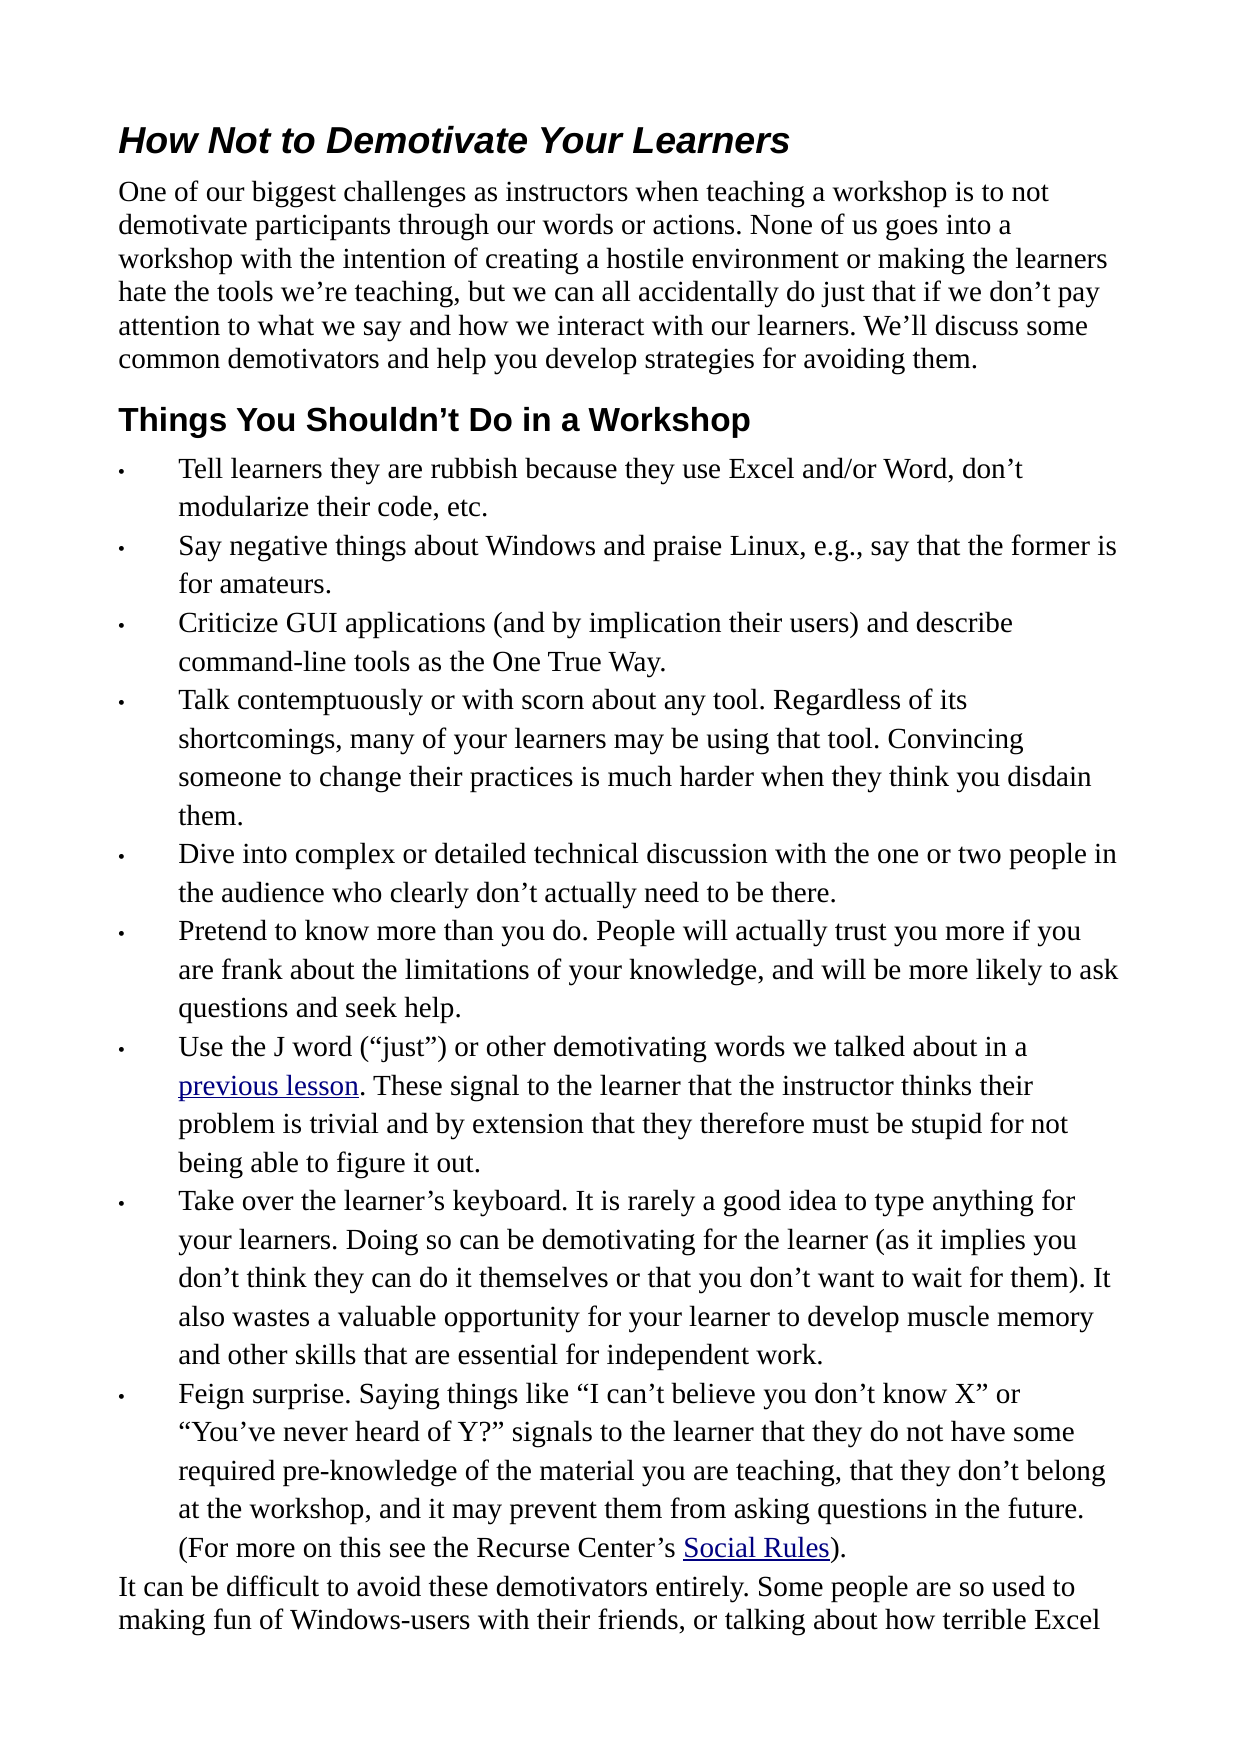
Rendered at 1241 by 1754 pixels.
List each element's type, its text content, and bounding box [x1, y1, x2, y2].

list Use the J word (“just”) or other demotivating words we talked about in a previous lesson. These signal to the learner that the instructor thinks their problem is trivial and by extension that they therefore must be stupid for not being able to figure it out. [118, 1029, 1122, 1178]
list Say negative things about Windows and praise Linux, e.g., say that the former is for amateurs. [118, 528, 1122, 600]
text It can be difficult to avoid these demotivators entirely. Some people are so used to making fun of Windows-users with their friends, or talking about how terrible Excel [118, 1569, 1122, 1636]
text One of our biggest challenges as instructors when teaching a workshop is to not demotivate participants through our words or actions. None of us goes into a workshop with the intention of creating a hostile environment or making the learners hate the tools we’re teaching, but we can all accidentally do just that if we don’t pay attention to what we say and how we interact with our learners. We’ll discuss some common demotivators and help you develop strategies for avoiding them. [118, 174, 1122, 375]
list Feign surprise. Saying things like “I can’t believe you don’t know X” or “You’ve never heard of Y?” signals to the learner that they do not have some required pre-knowledge of the material you are teaching, that they don’t belong at the workshop, and it may prevent them from asking questions in the future. (For more on this see the Recurse Center’s Social Rules). [118, 1376, 1122, 1564]
list Talk contemptuously or with scorn about any tool. Regardless of its shortcomings, many of your learners may be using that tool. Convincing someone to change their practices is much harder when they think you disdain them. [118, 682, 1122, 831]
list Criticize GUI applications (and by implication their users) and describe command-line tools as the One True Way. [118, 605, 1122, 677]
list Pretend to know more than you do. People will actually trust you more if you are frank about the limitations of your knowledge, and will be more likely to ask questions and seek help. [118, 913, 1122, 1024]
list Take over the learner’s keyboard. It is rarely a good idea to type anything for your learners. Doing so can be demotivating for the learner (as it implies you don’t think they can do it themselves or that you don’t want to wait for them). It also wastes a valuable opportunity for your learner to develop muscle memory and other skills that are essential for independent work. [118, 1183, 1122, 1371]
subtitle Things You Shouldn’t Do in a Workshop [118, 400, 1122, 438]
list Dive into complex or detailed technical discussion with the one or two people in the audience who clearly don’t actually need to be there. [118, 836, 1122, 908]
subtitle How Not to Demotivate Your Learners [118, 118, 1122, 161]
list Tell learners they are rubbish because they use Excel and/or Word, don’t modularize their code, etc. [118, 451, 1122, 523]
